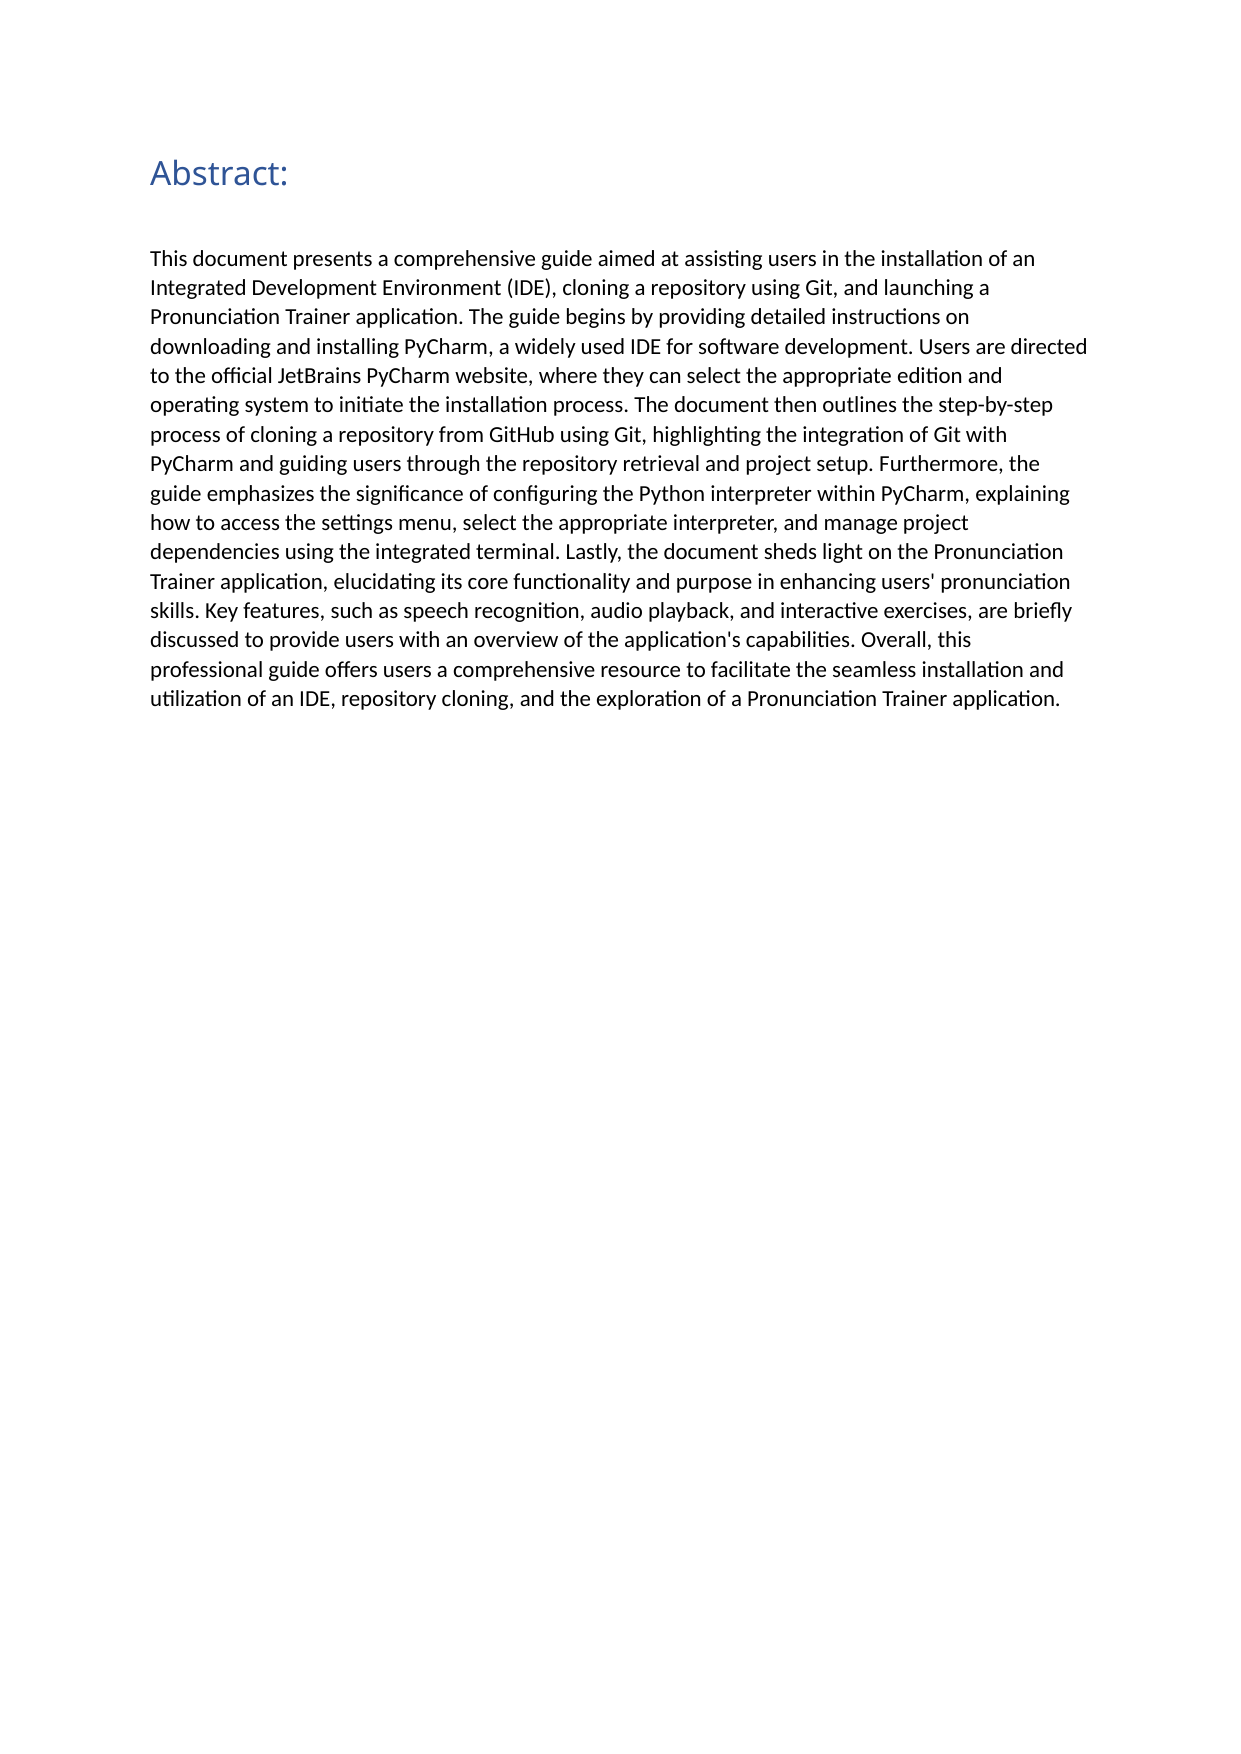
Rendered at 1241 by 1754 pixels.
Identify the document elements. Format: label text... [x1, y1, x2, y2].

subtitle Abstract: [150, 150, 1090, 195]
text This document presents a comprehensive guide aimed at assisting users in the installation of an Integrated Development Environment (IDE), cloning a repository using Git, and launching a Pronunciation Trainer application. The guide begins by providing detailed instructions on downloading and installing PyCharm, a widely used IDE for software development. Users are directed to the official JetBrains PyCharm website, where they can select the appropriate edition and operating system to initiate the installation process. The document then outlines the step-by-step process of cloning a repository from GitHub using Git, highlighting the integration of Git with PyCharm and guiding users through the repository retrieval and project setup. Furthermore, the guide emphasizes the significance of configuring the Python interpreter within PyCharm, explaining how to access the settings menu, select the appropriate interpreter, and manage project dependencies using the integrated terminal. Lastly, the document sheds light on the Pronunciation Trainer application, elucidating its core functionality and purpose in enhancing users' pronunciation skills. Key features, such as speech recognition, audio playback, and interactive exercises, are briefly discussed to provide users with an overview of the application's capabilities. Overall, this professional guide offers users a comprehensive resource to facilitate the seamless installation and utilization of an IDE, repository cloning, and the exploration of a Pronunciation Trainer application. [150, 244, 1090, 712]
